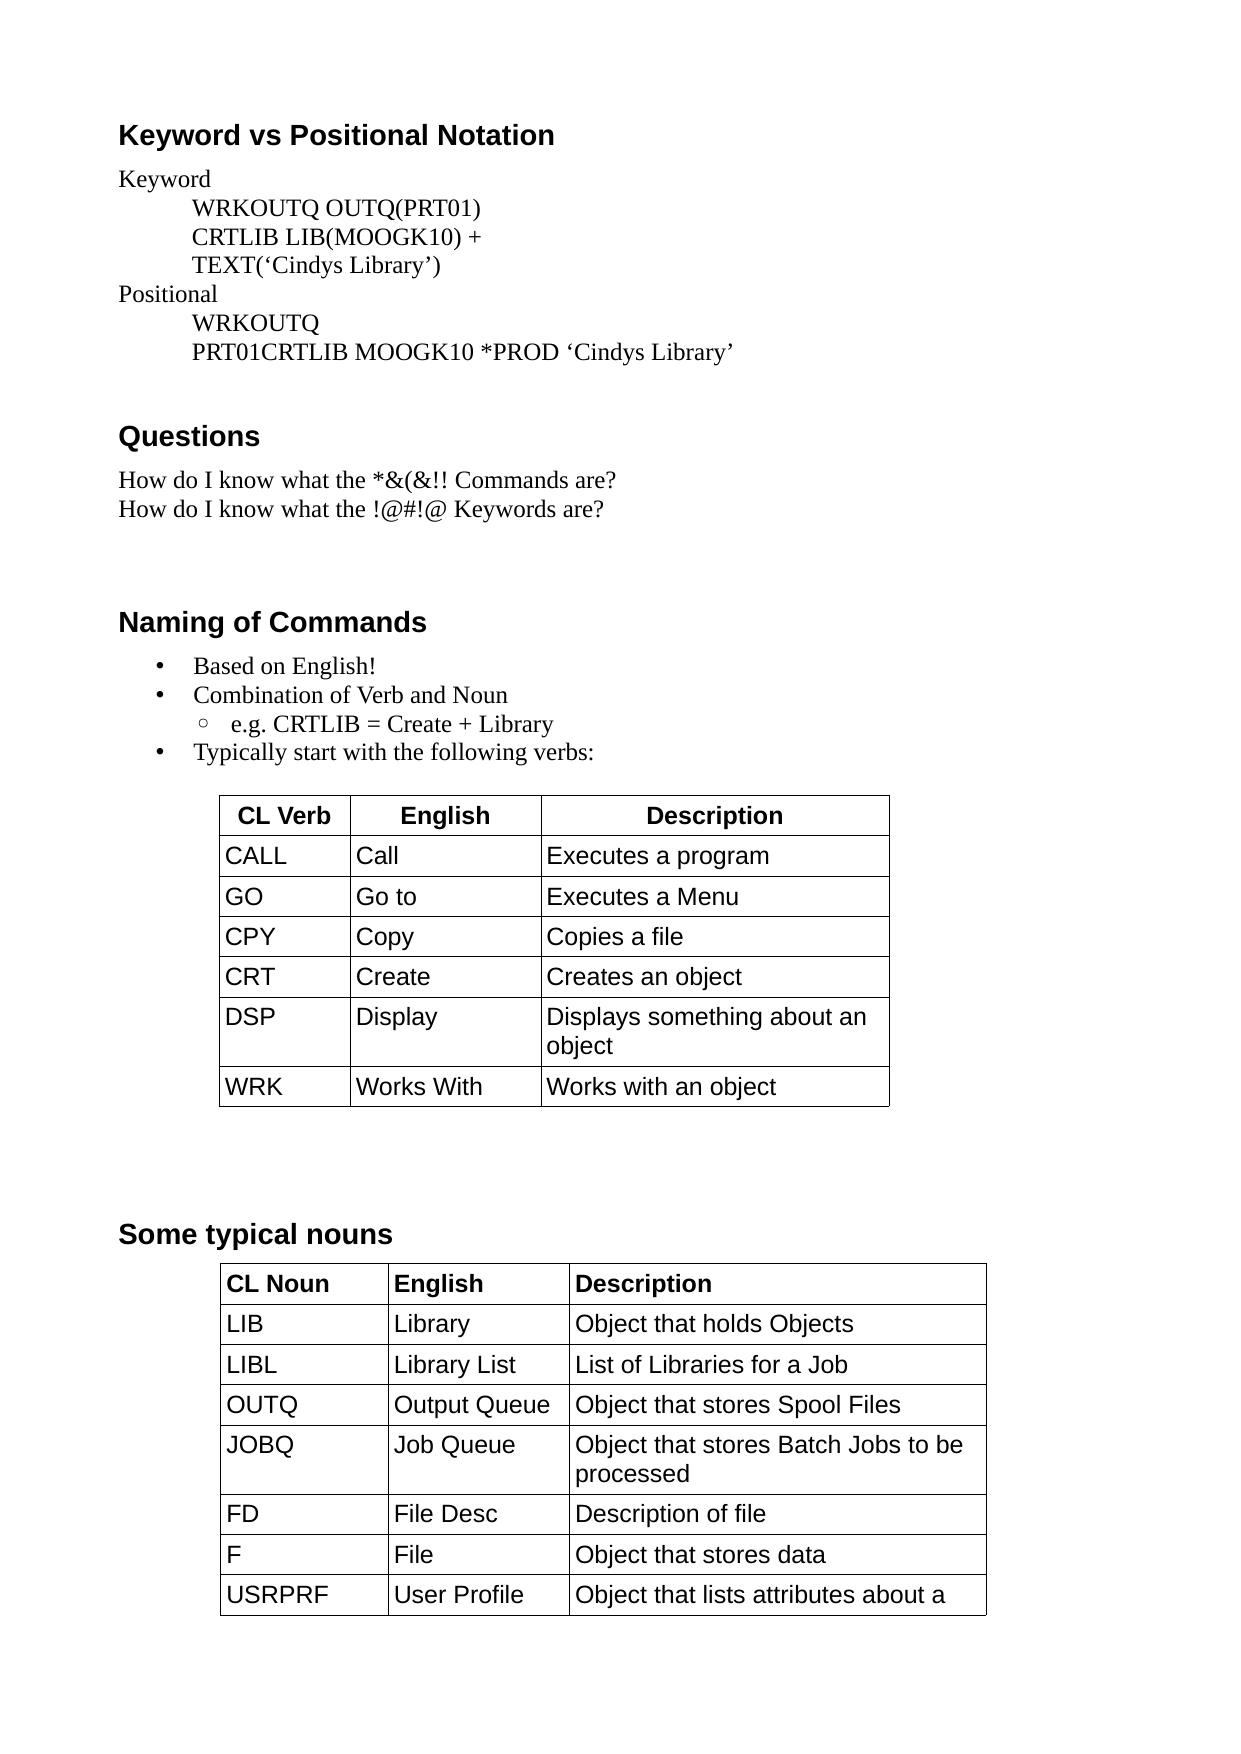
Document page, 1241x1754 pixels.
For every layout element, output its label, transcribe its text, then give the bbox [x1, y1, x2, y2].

subtitle Questions [118, 419, 1122, 453]
table_cell Description of file [570, 1495, 986, 1534]
table_cell File Desc [389, 1495, 569, 1534]
table_cell F [221, 1535, 388, 1574]
text TEXT(‘Cindys Library’) [118, 250, 1122, 279]
table_header English [351, 796, 541, 835]
table_cell WRK [220, 1067, 350, 1106]
table_cell JOBQ [221, 1426, 388, 1494]
table_cell Creates an object [542, 957, 889, 997]
list e.g. CRTLIB = Create + Library [193, 709, 1122, 737]
table_cell Works with an object [542, 1067, 889, 1106]
text How do I know what the !@#!@ Keywords are? [118, 494, 1122, 523]
table_cell User Profile [389, 1575, 569, 1614]
table_cell Object that stores Batch Jobs to be processed [570, 1426, 986, 1494]
table_cell Job Queue [389, 1426, 569, 1494]
table_cell List of Libraries for a Job [570, 1345, 986, 1384]
table_cell Copies a file [542, 917, 889, 956]
subtitle Keyword vs Positional Notation [118, 118, 1122, 152]
text WRKOUTQ OUTQ(PRT01) [118, 193, 1122, 222]
table_cell CPY [220, 917, 350, 956]
table_cell FD [221, 1495, 388, 1534]
table_cell OUTQ [221, 1385, 388, 1424]
table_cell Executes a Menu [542, 877, 889, 916]
table_cell Executes a program [542, 836, 889, 876]
table_cell LIB [221, 1305, 388, 1344]
table_header Description [542, 796, 889, 835]
table_cell Library [389, 1305, 569, 1344]
table_cell Display [351, 998, 541, 1066]
text CRTLIB LIB(MOOGK10) + [118, 222, 1122, 250]
table_cell Object that stores Spool Files [570, 1385, 986, 1424]
text Keyword [118, 164, 1122, 193]
table_cell Copy [351, 917, 541, 956]
table_cell File [389, 1535, 569, 1574]
table_cell Output Queue [389, 1385, 569, 1424]
table_cell CRT [220, 957, 350, 997]
text Positional [118, 279, 1122, 308]
list Based on English! [156, 651, 1122, 680]
table_cell DSP [220, 998, 350, 1066]
table_cell LIBL [221, 1345, 388, 1384]
table_cell Go to [351, 877, 541, 916]
table_header Description [570, 1264, 986, 1304]
subtitle Some typical nouns [118, 1217, 1122, 1251]
table_cell Object that lists attributes about a [570, 1575, 986, 1614]
table_header CL Verb [220, 796, 350, 835]
table_cell USRPRF [221, 1575, 388, 1614]
list Typically start with the following verbs: [156, 737, 1122, 766]
text PRT01CRTLIB MOOGK10 *PROD ‘Cindys Library’ [118, 337, 1122, 365]
table_cell Object that holds Objects [570, 1305, 986, 1344]
list Combination of Verb and Noun [156, 680, 1122, 709]
table_cell CALL [220, 836, 350, 876]
table_cell Displays something about an object [542, 998, 889, 1066]
table_cell Object that stores data [570, 1535, 986, 1574]
table_cell Call [351, 836, 541, 876]
text WRKOUTQ [118, 308, 1122, 337]
table_cell Create [351, 957, 541, 997]
text How do I know what the *&(&!! Commands are? [118, 465, 1122, 494]
table_cell GO [220, 877, 350, 916]
table_header CL Noun [221, 1264, 388, 1304]
table_cell Works With [351, 1067, 541, 1106]
table_header English [389, 1264, 569, 1304]
subtitle Naming of Commands [118, 605, 1122, 639]
table_cell Library List [389, 1345, 569, 1384]
